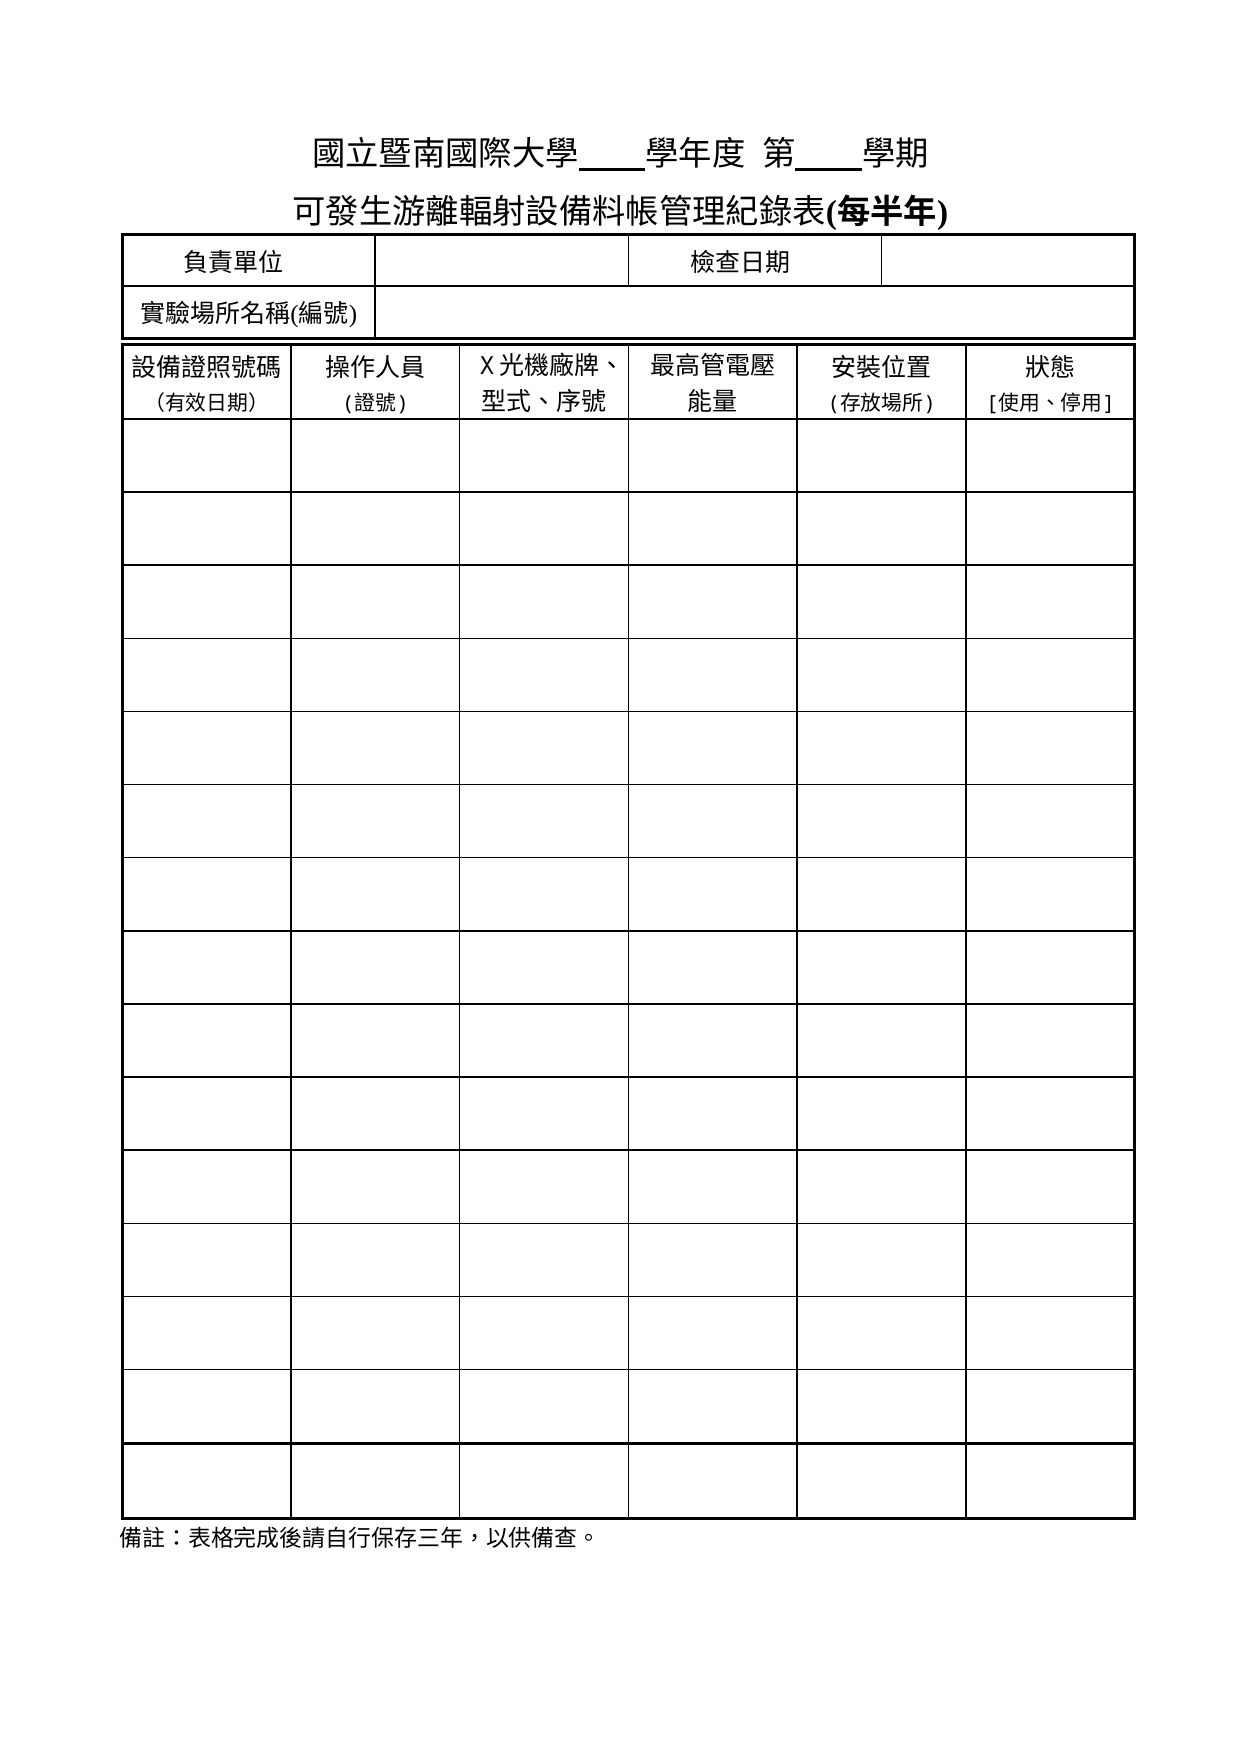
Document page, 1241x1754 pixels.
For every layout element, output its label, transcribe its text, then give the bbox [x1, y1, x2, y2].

table_cell [124, 493, 290, 564]
table_cell [292, 1005, 459, 1076]
table_cell 實驗場所名稱(編號) [124, 287, 374, 337]
text 可發生游離輻射設備料帳管理紀錄表(每半年) [63, 184, 1177, 233]
table_cell [629, 785, 796, 857]
table_cell [629, 639, 796, 711]
table_cell [798, 932, 965, 1003]
table_cell [292, 493, 459, 564]
table_cell [460, 712, 628, 784]
table_cell [967, 1005, 1133, 1076]
table_cell [967, 493, 1133, 564]
table_cell [124, 858, 290, 930]
table_cell [798, 1445, 965, 1517]
table_cell [460, 785, 628, 857]
table_cell [629, 932, 796, 1003]
table_header 負責單位 [124, 236, 374, 285]
table_cell [292, 566, 459, 637]
table_cell [629, 566, 796, 637]
table_cell [967, 1151, 1133, 1222]
table_cell [967, 1445, 1133, 1517]
table_cell [292, 858, 459, 930]
table_header 設備證照號碼 （有效日期） [124, 346, 290, 418]
table_cell [124, 932, 290, 1003]
table_cell [629, 858, 796, 930]
table_cell [292, 1151, 459, 1222]
table_cell [292, 1224, 459, 1296]
table_cell [292, 712, 459, 784]
table_cell [124, 1078, 290, 1149]
table_cell [124, 712, 290, 784]
table_cell [629, 1005, 796, 1076]
table_cell [967, 420, 1133, 491]
table_cell [292, 1445, 459, 1517]
table_cell [798, 1224, 965, 1296]
table_cell [124, 420, 290, 491]
table_cell [292, 932, 459, 1003]
table_cell [292, 639, 459, 711]
table_cell [629, 1445, 796, 1517]
table_cell [124, 1297, 290, 1369]
table_cell [629, 420, 796, 491]
table_cell [798, 1005, 965, 1076]
table_cell [460, 1297, 628, 1369]
text 國立暨南國際大學 學年度 第 學期 [63, 127, 1177, 175]
table_cell [124, 566, 290, 637]
table_cell [967, 639, 1133, 711]
table_cell [967, 785, 1133, 857]
table_header 檢查日期 [629, 236, 881, 285]
table_cell [460, 1224, 628, 1296]
table_cell [967, 1297, 1133, 1369]
table_cell [629, 1078, 796, 1149]
table_cell [798, 1297, 965, 1369]
table_cell [967, 1078, 1133, 1149]
table_cell [292, 1370, 459, 1442]
table_cell [460, 1005, 628, 1076]
table_cell [798, 639, 965, 711]
table_cell [124, 1370, 290, 1442]
table_header 狀態 [使用、停用] [967, 346, 1133, 418]
table_header [376, 236, 628, 285]
table_cell [460, 1445, 628, 1517]
table_cell [292, 420, 459, 491]
table_cell [460, 420, 628, 491]
table_cell [967, 932, 1133, 1003]
table_header 操作人員 (證號) [292, 346, 459, 418]
table_cell [967, 566, 1133, 637]
text 備註：表格完成後請自行保存三年，以供備查。 [119, 1520, 1143, 1553]
table_cell [460, 858, 628, 930]
table_cell [460, 932, 628, 1003]
table_cell [798, 493, 965, 564]
table_cell [124, 785, 290, 857]
table_cell [124, 1445, 290, 1517]
table_cell [798, 1370, 965, 1442]
table_cell [798, 566, 965, 637]
table_cell [629, 493, 796, 564]
table_cell [798, 1151, 965, 1222]
table_cell [460, 639, 628, 711]
table_cell [967, 712, 1133, 784]
table_cell [460, 493, 628, 564]
table_cell [124, 1005, 290, 1076]
table_header 最高管電壓 能量 [629, 346, 796, 418]
table_cell [376, 287, 1133, 337]
table_header X光機廠牌、型式、序號 [460, 346, 628, 418]
table_cell [292, 1297, 459, 1369]
table_cell [967, 1370, 1133, 1442]
table_cell [124, 639, 290, 711]
table_cell [124, 1151, 290, 1222]
table_cell [798, 858, 965, 930]
table_cell [629, 1370, 796, 1442]
table_cell [460, 1370, 628, 1442]
table_cell [629, 712, 796, 784]
table_cell [629, 1297, 796, 1369]
table_cell [967, 858, 1133, 930]
table_cell [292, 785, 459, 857]
table_cell [798, 712, 965, 784]
table_header 安裝位置 (存放場所) [798, 346, 965, 418]
table_cell [292, 1078, 459, 1149]
table_header [882, 236, 1133, 285]
table_cell [460, 566, 628, 637]
table_cell [798, 1078, 965, 1149]
table_cell [460, 1151, 628, 1222]
table_cell [629, 1151, 796, 1222]
table_cell [798, 420, 965, 491]
table_cell [460, 1078, 628, 1149]
table_cell [629, 1224, 796, 1296]
table_cell [124, 1224, 290, 1296]
table_cell [798, 785, 965, 857]
table_cell [967, 1224, 1133, 1296]
